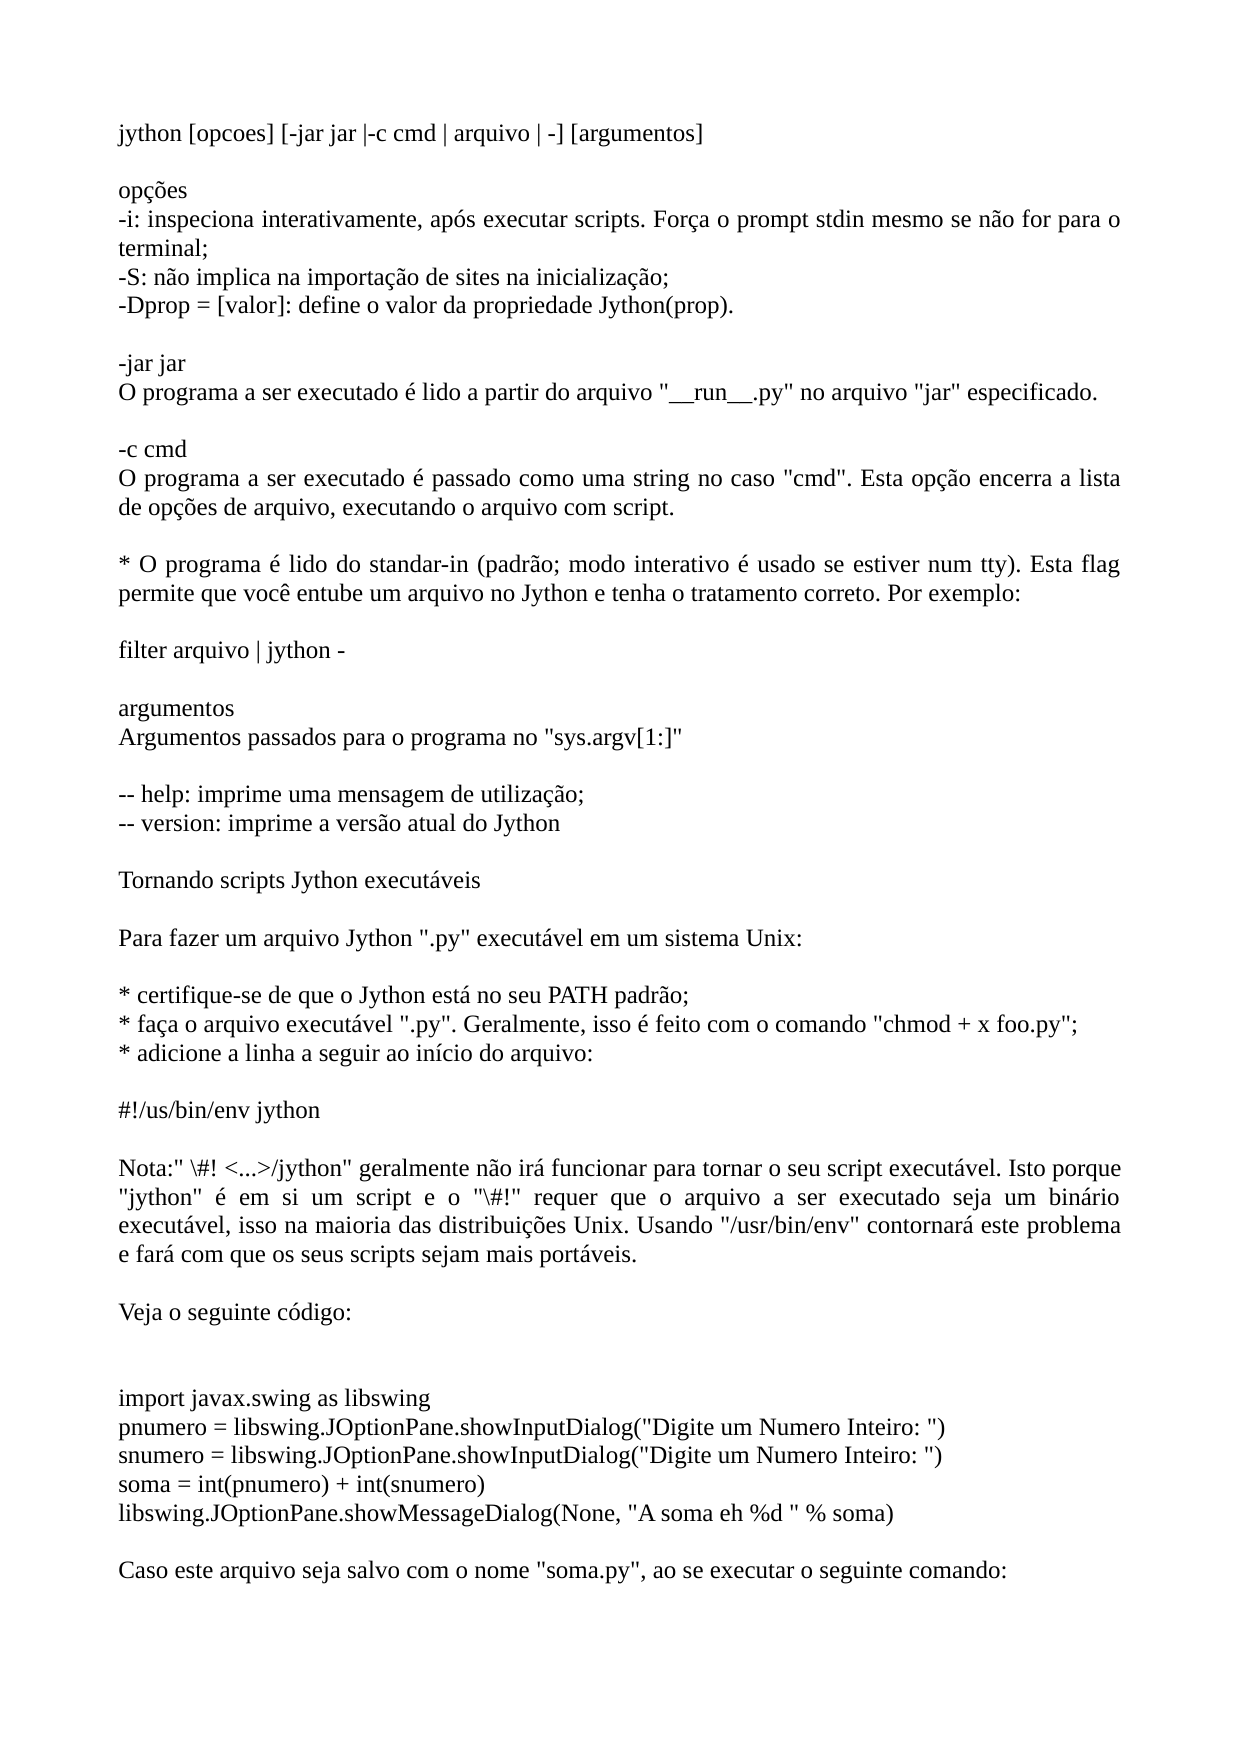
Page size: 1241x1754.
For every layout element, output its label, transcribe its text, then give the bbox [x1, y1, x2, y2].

text -Dprop = [valor]: define o valor da propriedade Jython(prop). [118, 291, 1122, 319]
text opções [118, 176, 1122, 204]
text Argumentos passados para o programa no "sys.argv[1:]" [118, 722, 1122, 751]
text -S: não implica na importação de sites na inicialização; [118, 262, 1122, 291]
text pnumero = libswing.JOptionPane.showInputDialog("Digite um Numero Inteiro: ") [118, 1412, 1122, 1441]
text #!/us/bin/env jython [118, 1096, 1122, 1124]
text soma = int(pnumero) + int(snumero) [118, 1469, 1122, 1498]
text import javax.swing as libswing [118, 1383, 1122, 1412]
text argumentos [118, 693, 1122, 722]
text O programa a ser executado é lido a partir do arquivo "__run__.py" no arquivo "jar" especificado. [118, 377, 1122, 406]
text Para fazer um arquivo Jython ".py" executável em um sistema Unix: [118, 923, 1122, 952]
text * O programa é lido do standar-in (padrão; modo interativo é usado se estiver num tty). Esta flag permite que você entube um arquivo no Jython e tenha o tratamento correto. Por exemplo: [118, 549, 1122, 607]
text jython [opcoes] [-jar jar |-c cmd | arquivo | -] [argumentos] [118, 118, 1122, 147]
text -- help: imprime uma mensagem de utilização; [118, 779, 1122, 808]
text -i: inspeciona interativamente, após executar scripts. Força o prompt stdin mesmo se não for para o terminal; [118, 204, 1122, 262]
text Veja o seguinte código: [118, 1297, 1122, 1326]
text Nota:" \#! <...>/jython" geralmente não irá funcionar para tornar o seu script executável. Isto porque "jython" é em si um script e o "\#!" requer que o arquivo a ser executado seja um binário executável, isso na maioria das distribuições Unix. Usando "/usr/bin/env" contornará este problema e fará com que os seus scripts sejam mais portáveis. [118, 1153, 1122, 1268]
text -jar jar [118, 348, 1122, 377]
text -- version: imprime a versão atual do Jython [118, 808, 1122, 837]
text -c cmd [118, 434, 1122, 463]
text * certifique-se de que o Jython está no seu PATH padrão; [118, 981, 1122, 1009]
text * adicione a linha a seguir ao início do arquivo: [118, 1038, 1122, 1067]
text * faça o arquivo executável ".py". Geralmente, isso é feito com o comando "chmod + x foo.py"; [118, 1009, 1122, 1038]
text libswing.JOptionPane.showMessageDialog(None, "A soma eh %d " % soma) [118, 1498, 1122, 1527]
text Tornando scripts Jython executáveis [118, 866, 1122, 894]
text O programa a ser executado é passado como uma string no caso "cmd". Esta opção encerra a lista de opções de arquivo, executando o arquivo com script. [118, 463, 1122, 521]
text filter arquivo | jython - [118, 636, 1122, 664]
text snumero = libswing.JOptionPane.showInputDialog("Digite um Numero Inteiro: ") [118, 1441, 1122, 1469]
text Caso este arquivo seja salvo com o nome "soma.py", ao se executar o seguinte comando: [118, 1556, 1122, 1584]
